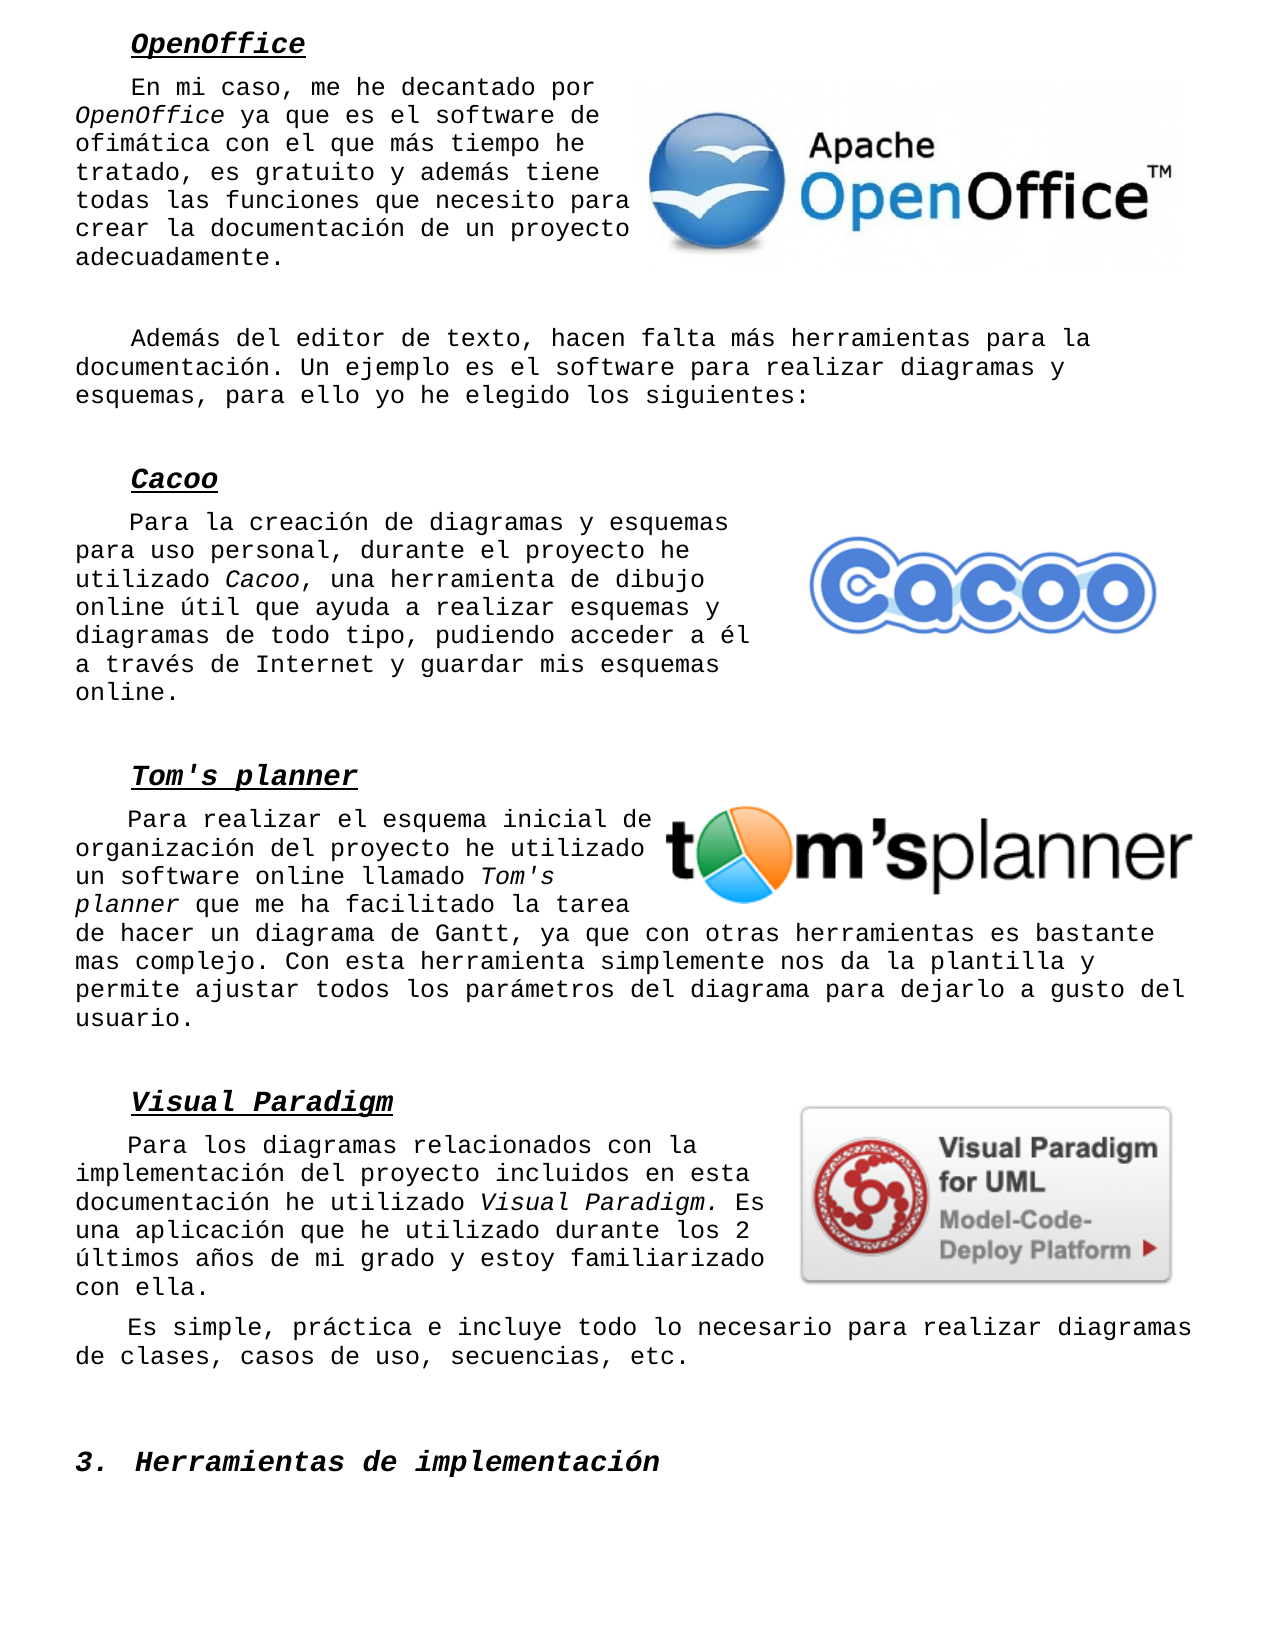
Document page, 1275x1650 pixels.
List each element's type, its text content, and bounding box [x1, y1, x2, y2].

text Es simple, práctica e incluye todo lo necesario para realizar diagramas de clases, casos de uso, secuencias, etc. [75, 1315, 1200, 1372]
picture [635, 83, 1178, 272]
text Para la creación de diagramas y esquemas para uso personal, durante el proyecto he utilizado Cacoo, una herramienta de dibujo online útil que ayuda a realizar esquemas y diagramas de todo tipo, pudiendo acceder a él a través de Internet y guardar mis esquemas online. [75, 510, 1200, 708]
text Visual Paradigm [75, 1087, 1200, 1120]
text Cacoo [75, 464, 1200, 497]
text OpenOffice [75, 29, 1200, 62]
text En mi caso, me he decantado por OpenOffice ya que es el software de ofimática con el que más tiempo he tratado, es gratuito y además tiene todas las funciones que necesito para crear la documentación de un proyecto adecuadamente. [75, 74, 1200, 273]
text Además del editor de texto, hacen falta más herramientas para la documentación. Un ejemplo es el software para realizar diagramas y esquemas, para ello yo he elegido los siguientes: [75, 326, 1200, 411]
picture [796, 1102, 1178, 1290]
text Para realizar el esquema inicial de organización del proyecto he utilizado un software online llamado Tom's planner que me ha facilitado la tarea de hacer un diagrama de Gantt, ya que con otras herramientas es bastante mas complejo. Con esta herramienta simplemente nos da la plantilla y permite ajustar todos los parámetros del diagrama para dejarlo a gusto del usuario. [75, 807, 1200, 1034]
text Tom's planner [75, 761, 1200, 794]
text Para los diagramas relacionados con la implementación del proyecto incluidos en esta documentación he utilizado Visual Paradigm. Es una aplicación que he utilizado durante los 2 últimos años de mi grado y estoy familiarizado con ella. [75, 1132, 1200, 1302]
picture [665, 806, 1193, 904]
subtitle Herramientas de implementación [75, 1447, 1200, 1480]
picture [775, 504, 1199, 671]
